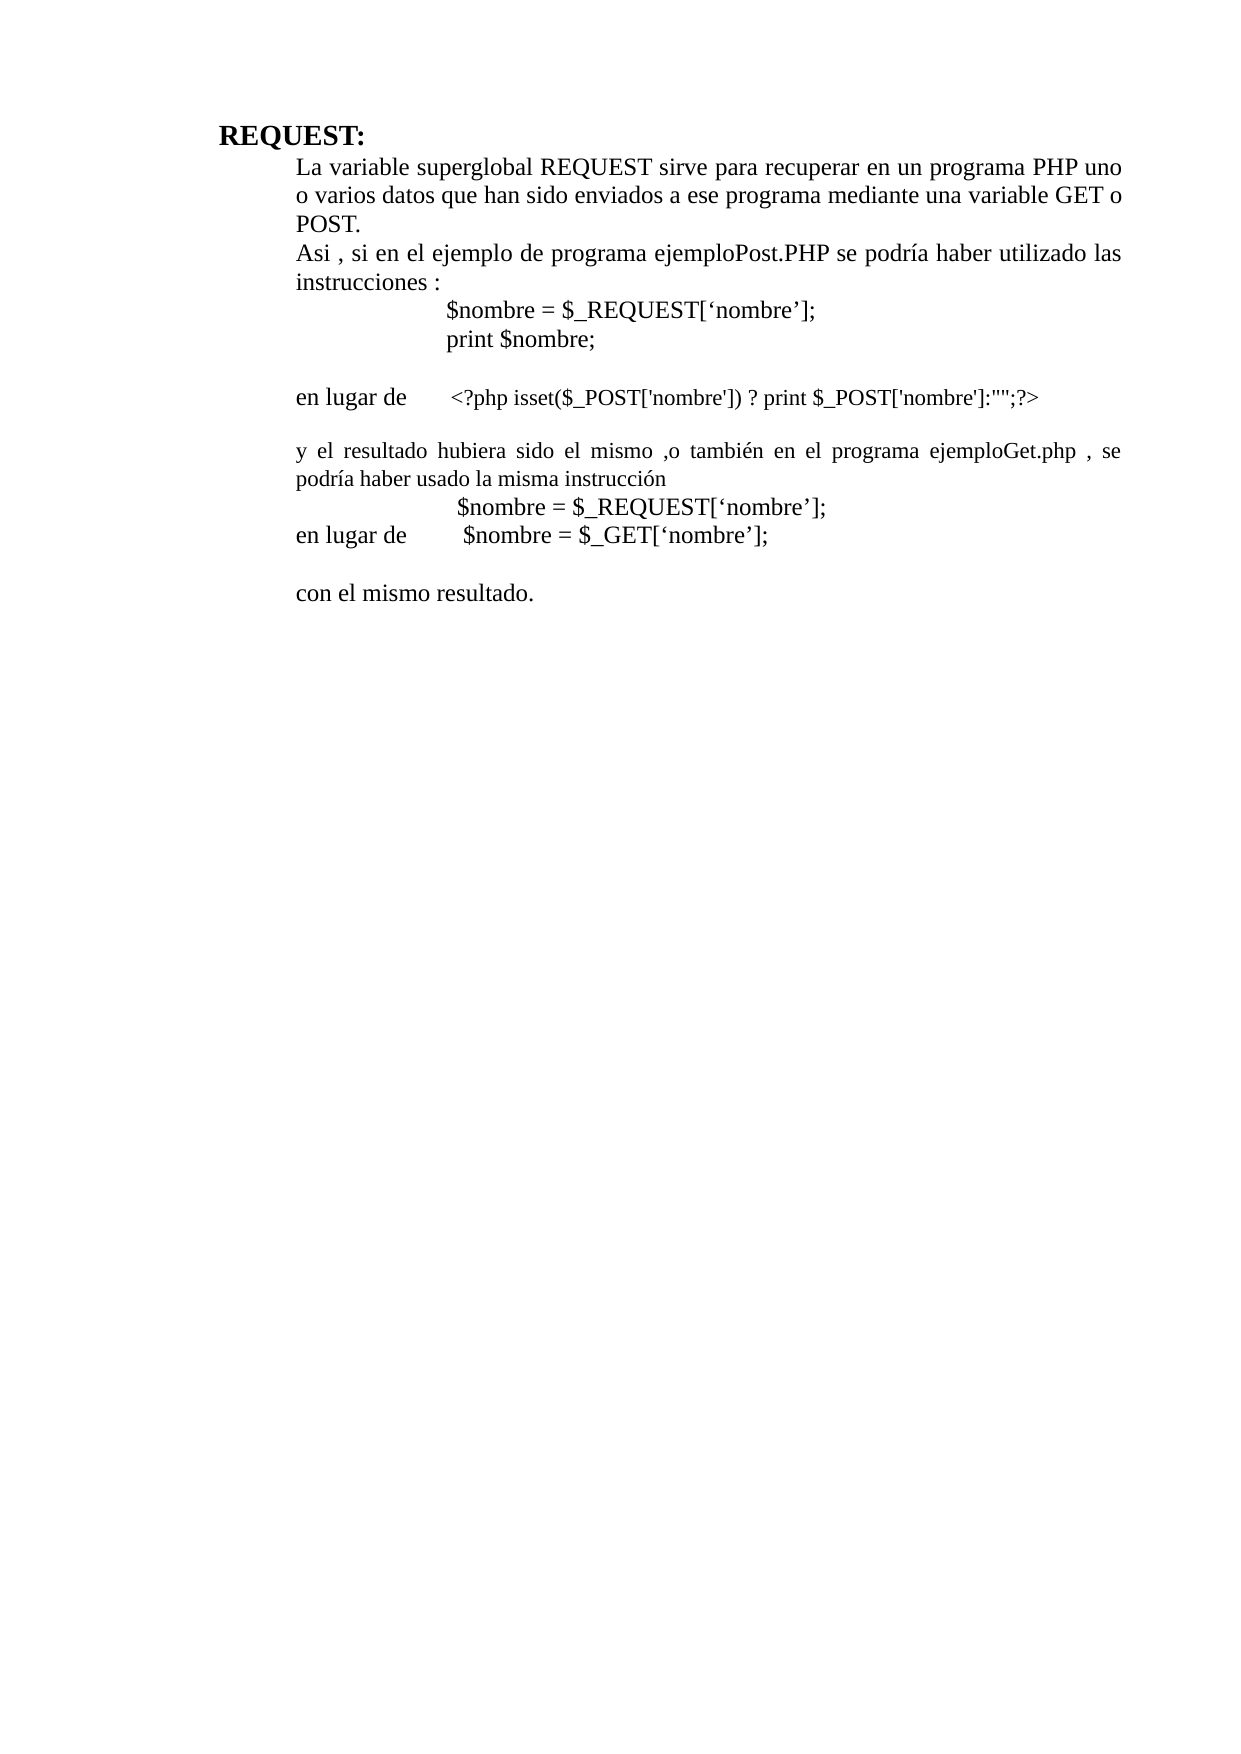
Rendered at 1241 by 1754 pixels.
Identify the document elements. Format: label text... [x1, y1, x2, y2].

text en lugar de $nombre = $_GET[‘nombre’]; [296, 521, 1123, 549]
text REQUEST: [219, 118, 1123, 152]
text $nombre = $_REQUEST[‘nombre’]; [372, 295, 1123, 324]
text print $nombre; [372, 324, 1123, 353]
text y el resultado hubiera sido el mismo ,o también en el programa ejemploGet.php , se podría haber usado la misma instrucción [296, 437, 1123, 492]
text en lugar de <?php isset($_POST['nombre']) ? print $_POST['nombre']:"";?> [296, 382, 1123, 410]
text Asi , si en el ejemplo de programa ejemploPost.PHP se podría haber utilizado las instrucciones : [296, 238, 1123, 295]
text La variable superglobal REQUEST sirve para recuperar en un programa PHP uno o varios datos que han sido enviados a ese programa mediante una variable GET o POST. [296, 152, 1123, 238]
text $nombre = $_REQUEST[‘nombre’]; [296, 492, 1123, 521]
text con el mismo resultado. [296, 578, 1123, 607]
